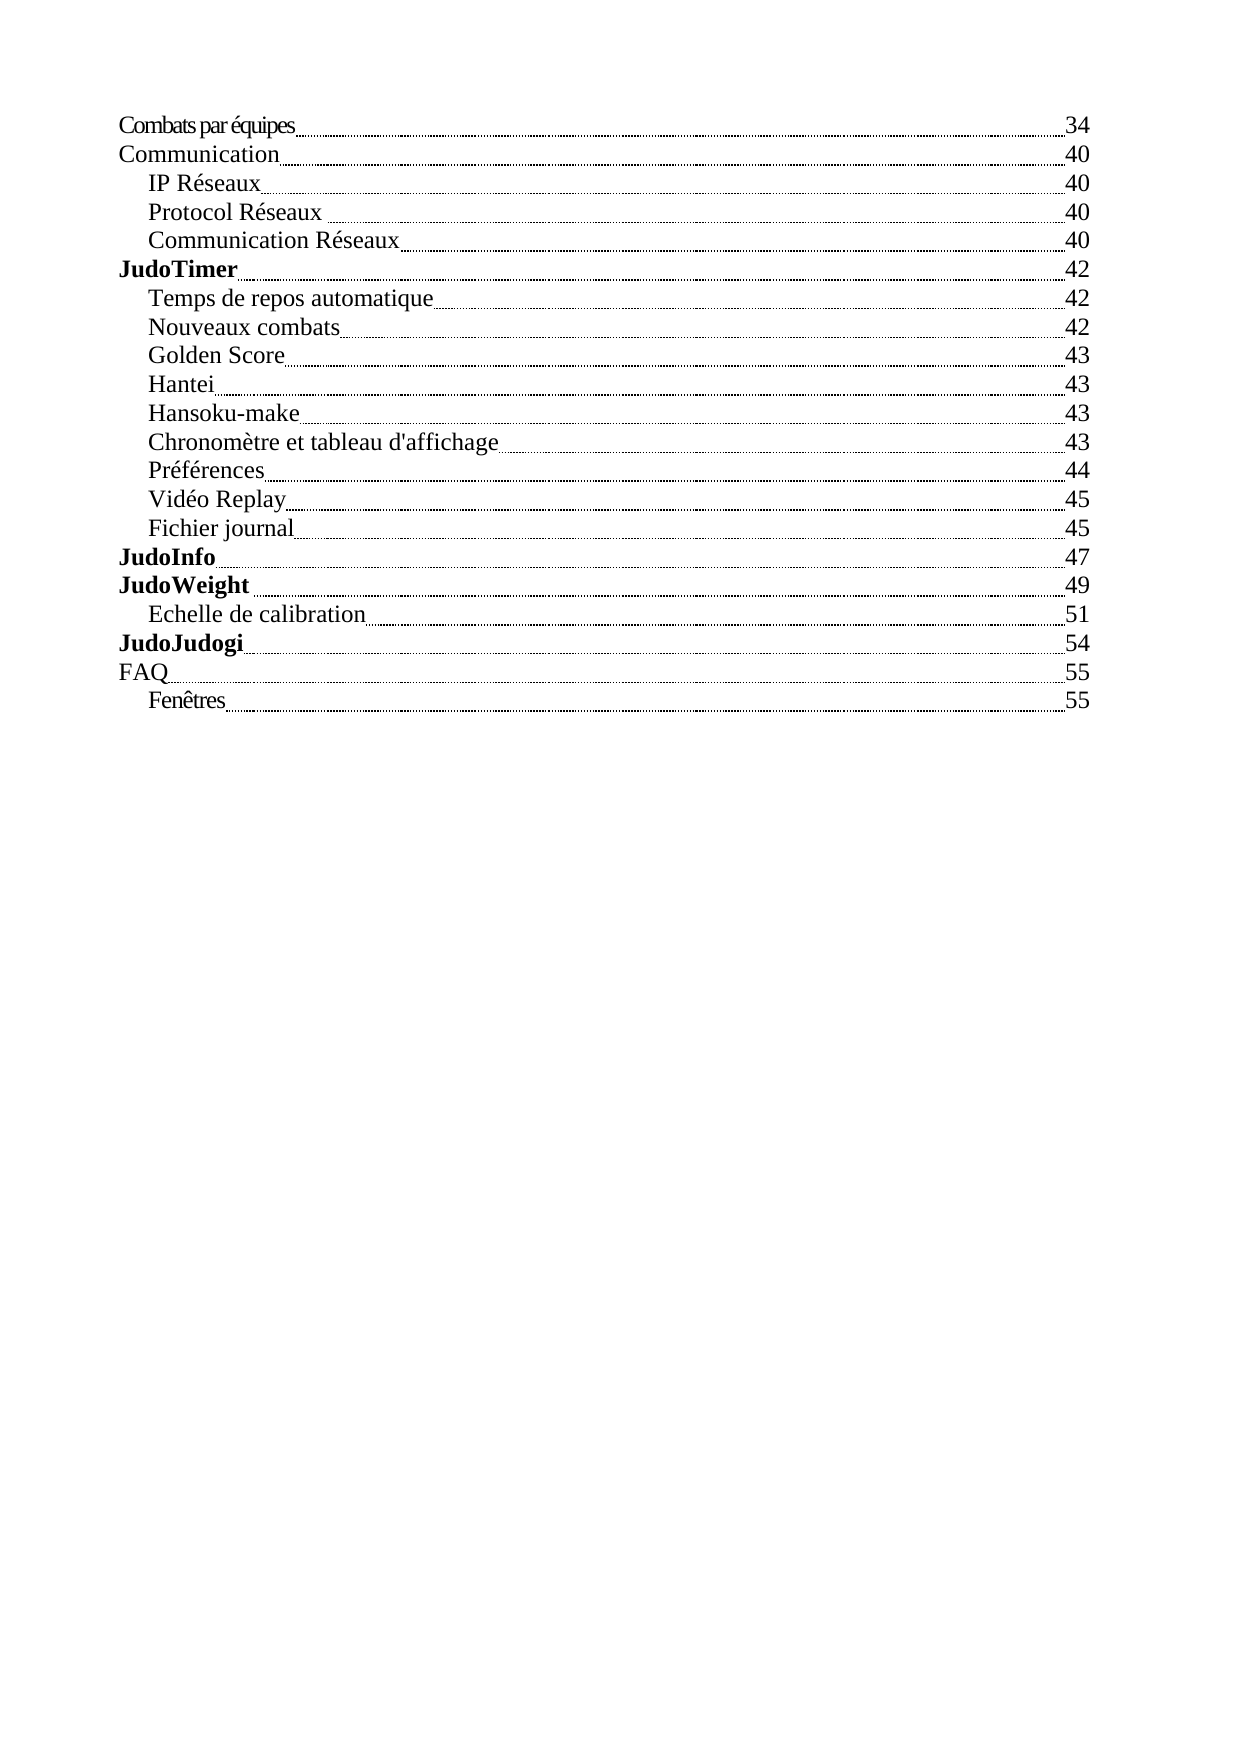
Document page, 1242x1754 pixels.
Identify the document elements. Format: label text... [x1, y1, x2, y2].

text Communication 40 [118, 139, 1135, 168]
text FAQ 55 [118, 657, 1135, 685]
text Echelle de calibration 51 [148, 599, 1135, 628]
text Hantei 43 [148, 369, 1135, 398]
text JudoJudogi 54 [118, 628, 1135, 657]
text Fichier journal 45 [148, 513, 1135, 542]
text IP Réseaux 40 [148, 168, 1135, 197]
text Communication Réseaux 40 [148, 225, 1135, 254]
text Protocol Réseaux 40 [148, 197, 1135, 225]
text JudoTimer 42 [118, 254, 1135, 283]
text Combats par équipes 34 [118, 110, 1135, 139]
text JudoWeight 49 [118, 570, 1135, 599]
text Vidéo Replay 45 [148, 484, 1135, 513]
text Fenêtres 55 [148, 685, 1135, 714]
text JudoInfo 47 [118, 542, 1135, 570]
text Nouveaux combats 42 [148, 312, 1135, 340]
text Temps de repos automatique 42 [148, 283, 1135, 312]
text Préférences 44 [148, 455, 1135, 484]
text Hansoku-make 43 [148, 398, 1135, 427]
text Chronomètre et tableau d'affichage 43 [148, 427, 1135, 455]
text Golden Score 43 [148, 340, 1135, 369]
